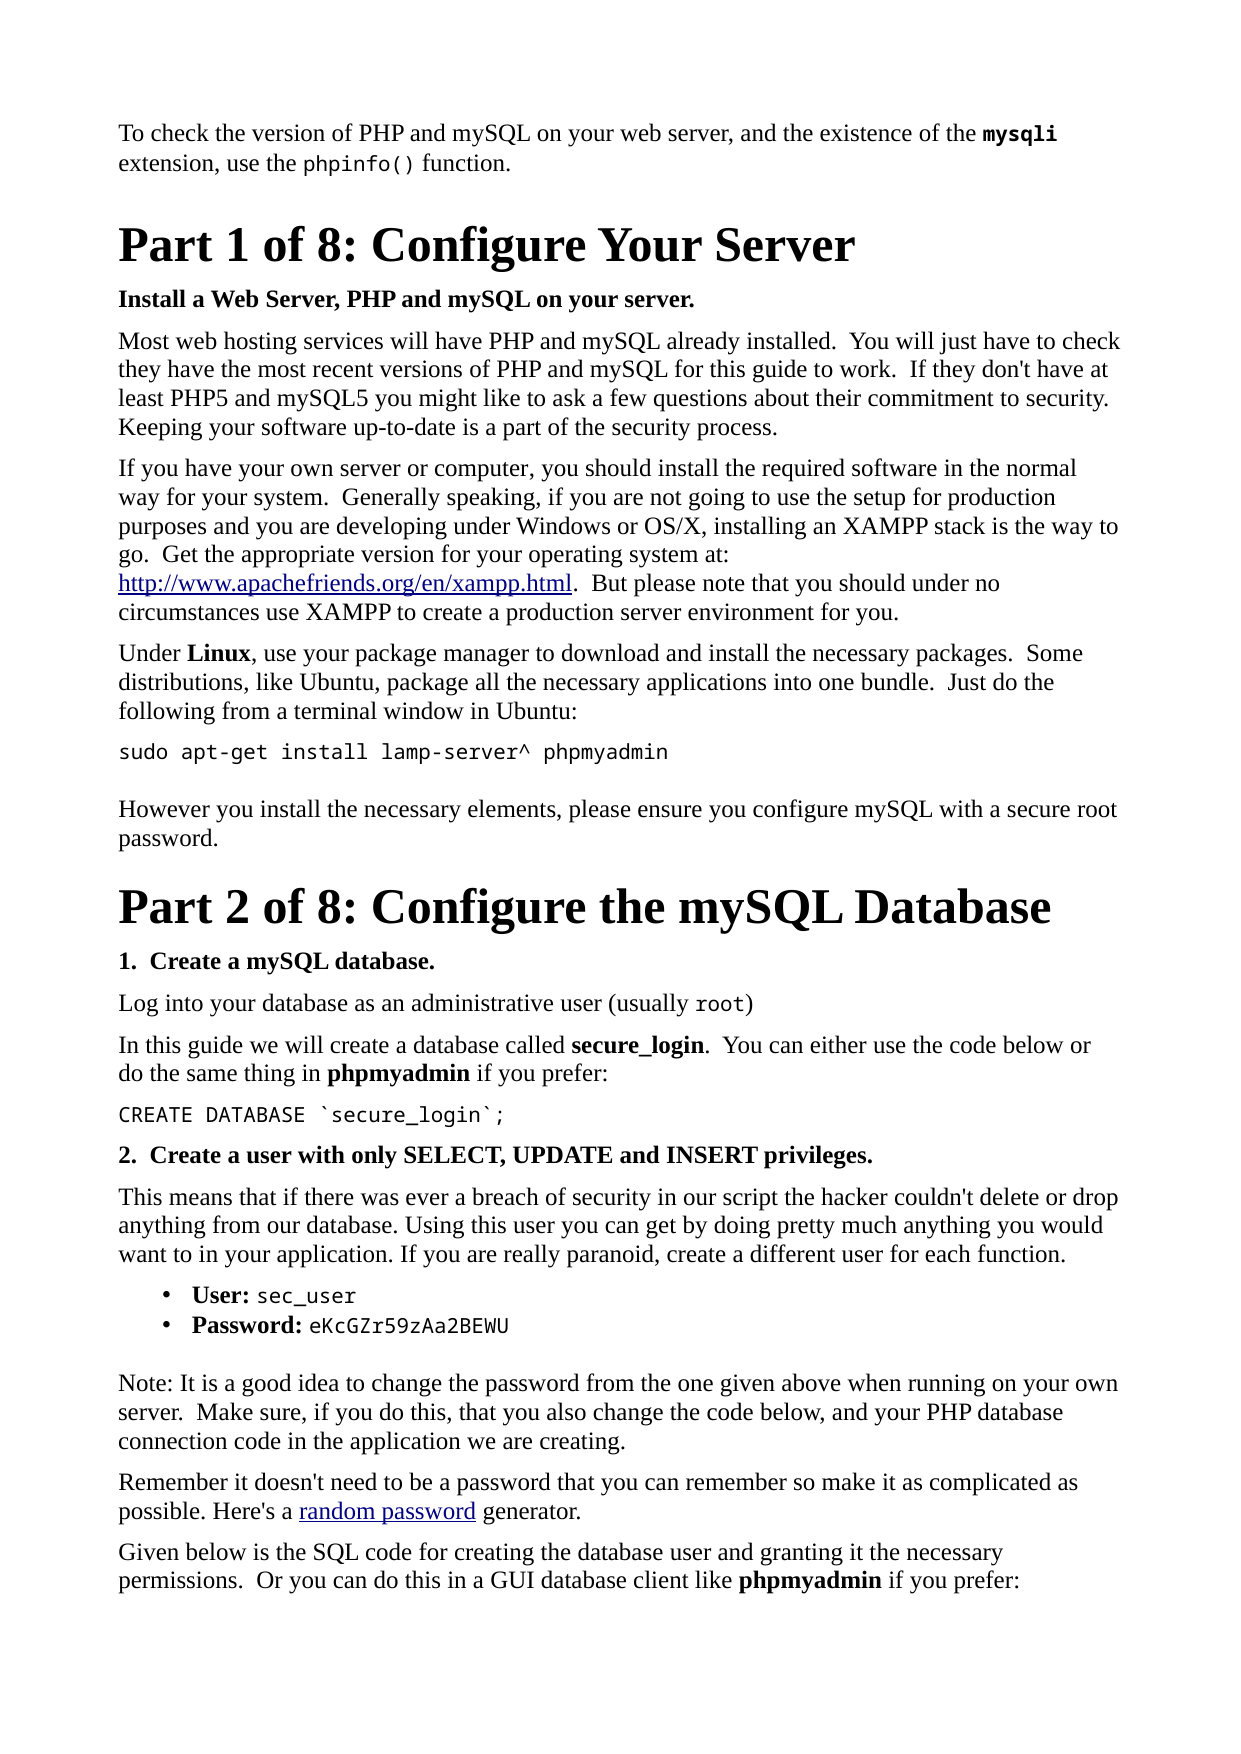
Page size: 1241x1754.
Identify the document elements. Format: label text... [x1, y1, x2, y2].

text To check the version of PHP and mySQL on your web server, and the existence of the mysqli extension, use the phpinfo() function. [118, 118, 1122, 177]
text Remember it doesn't need to be a password that you can remember so make it as complicated as possible. Here's a random password generator. [118, 1467, 1122, 1524]
list Note: It is a good idea to change the password from the one given above when running on your own server. Make sure, if you do this, that you also change the code below, and your PHP database connection code in the application we are creating. [88, 1339, 1122, 1454]
subtitle Part 1 of 8: Configure Your Server [118, 214, 1122, 272]
list User: sec_user [162, 1281, 1122, 1310]
text sudo apt-get install lamp-server^ phpmyadmin [118, 737, 1122, 766]
text In this guide we will create a database called secure_login. You can either use the code below or do the same thing in phpmyadmin if you prefer: [118, 1030, 1122, 1087]
list Most web hosting services will have PHP and mySQL already installed. You will just have to check they have the most recent versions of PHP and mySQL for this guide to work. If they don't have at least PHP5 and mySQL5 you might like to ask a few questions about their commitment to security. Keeping your software up-to-date is a part of the security process. [88, 326, 1122, 441]
text If you have your own server or computer, you should install the required software in the normal way for your system. Generally speaking, if you are not going to use the setup for production purposes and you are developing under Windows or OS/X, installing an XAMPP stack is the way to go. Get the appropriate version for your operating system at: http://www.apachefriends.org/en/xampp.html. But please note that you should under no circumstances use XAMPP to create a production server environment for you. [118, 453, 1122, 626]
text CREATE DATABASE `secure_login`; [118, 1100, 1122, 1128]
text However you install the necessary elements, please ensure you configure mySQL with a secure root password. [118, 794, 1122, 851]
list Install a Web Server, PHP and mySQL on your server. [88, 284, 1122, 313]
text This means that if there was ever a breach of security in our script the hacker couldn't delete or drop anything from our database. Using this user you can get by doing pretty much anything you would want to in your application. If you are really paranoid, create a different user for each function. [118, 1182, 1122, 1268]
subtitle Part 2 of 8: Configure the mySQL Database [118, 876, 1122, 934]
text Under Linux, use your package manager to download and install the necessary packages. Some distributions, like Ubuntu, package all the necessary applications into one bundle. Just do the following from a terminal window in Ubuntu: [118, 638, 1122, 724]
text 2. Create a user with only SELECT, UPDATE and INSERT privileges. [118, 1141, 1122, 1169]
list Password: eKcGZr59zAa2BEWU [162, 1310, 1122, 1339]
text Given below is the SQL code for creating the database user and granting it the necessary permissions. Or you can do this in a GUI database client like phpmyadmin if you prefer: [118, 1537, 1122, 1594]
text 1. Create a mySQL database. [118, 946, 1122, 975]
text Log into your database as an administrative user (usually root) [118, 988, 1122, 1017]
